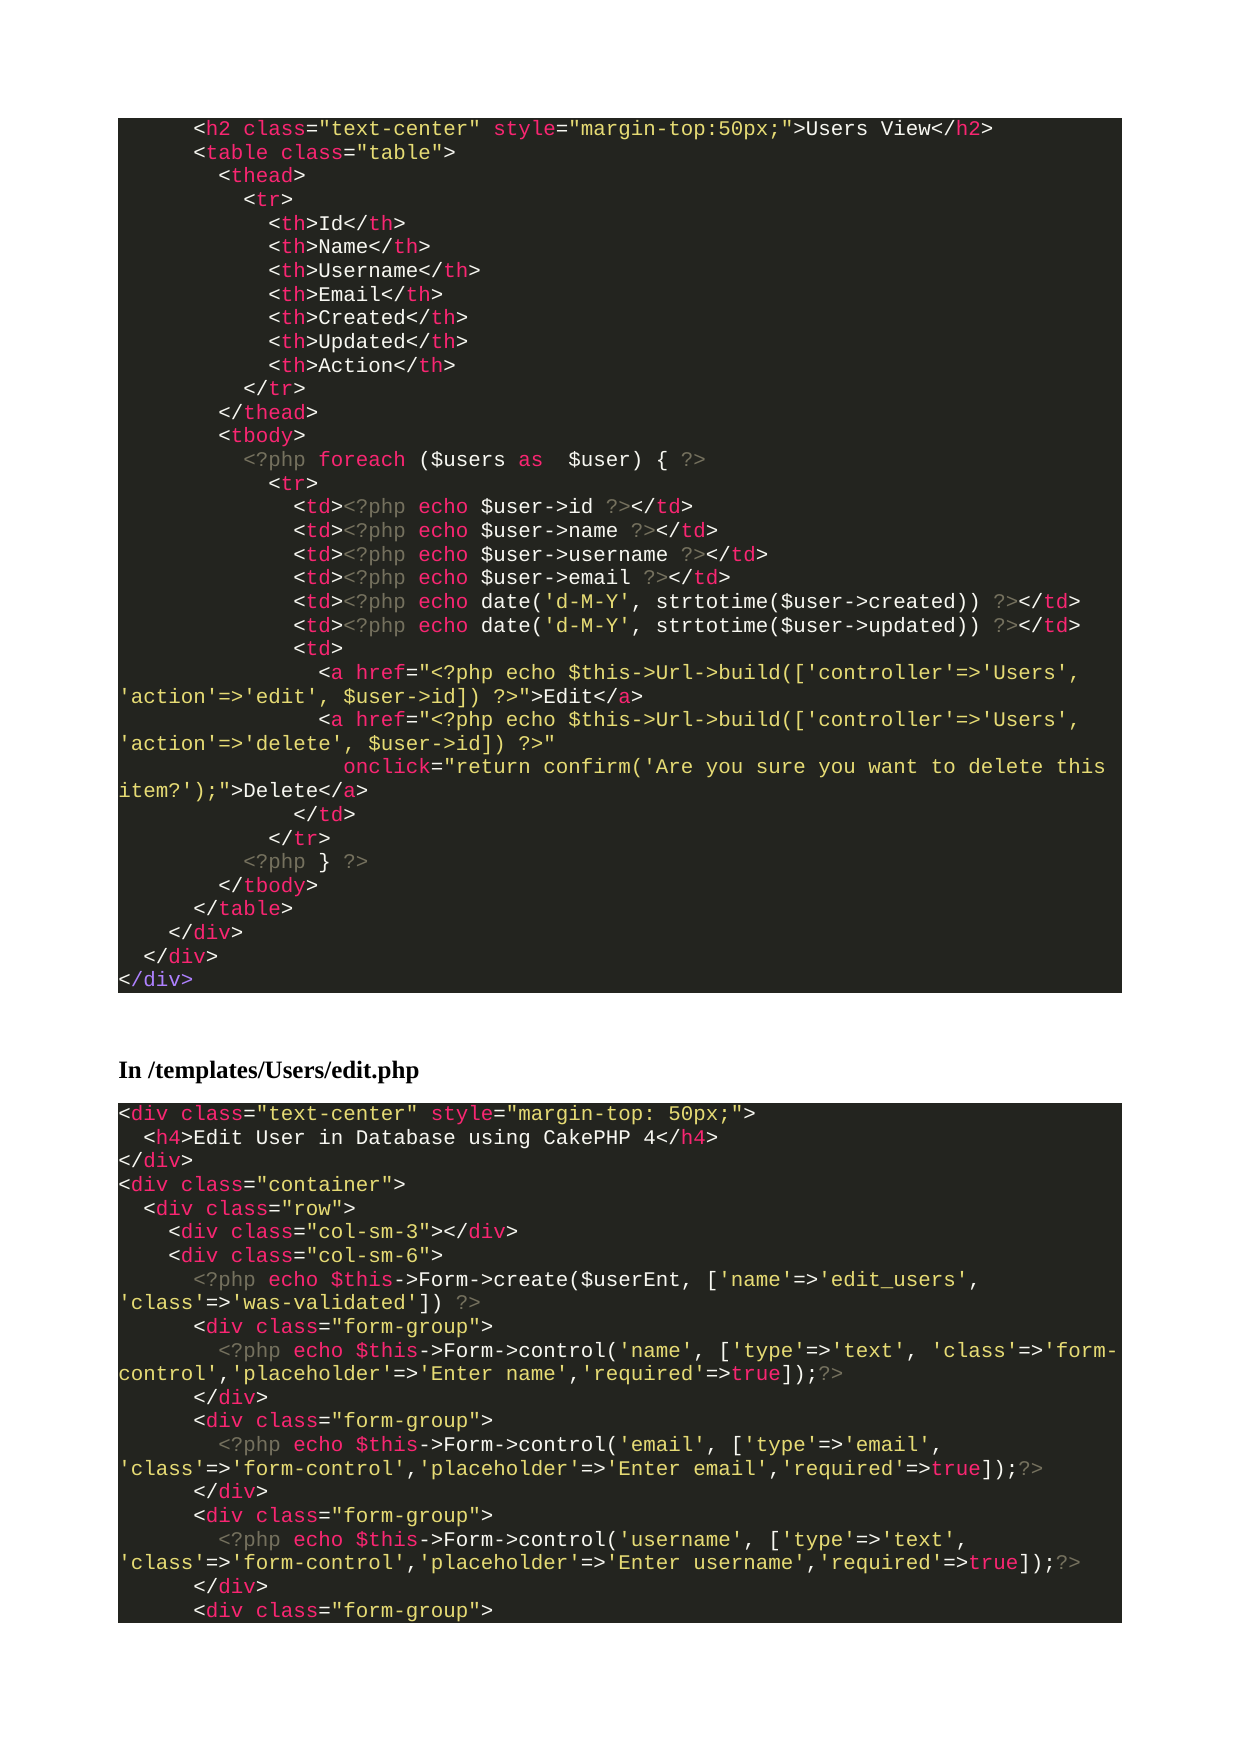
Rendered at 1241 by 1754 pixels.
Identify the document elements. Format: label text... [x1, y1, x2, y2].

text </tr> [118, 378, 1122, 402]
text <div class="text-center" style="margin-top: 50px;"> [118, 1103, 1122, 1127]
text <div class="form-group"> [118, 1505, 1122, 1529]
text <table class="table"> [118, 142, 1122, 165]
text <tbody> [118, 426, 1122, 449]
text </tbody> [118, 875, 1122, 898]
text <td><?php echo $user->email ?></td> [118, 567, 1122, 591]
text <?php echo $this->Form->control('email', ['type'=>'email', 'class'=>'form-control','placeholder'=>'Enter email','required'=>true]);?> [118, 1434, 1122, 1481]
text <th>Username</th> [118, 260, 1122, 284]
text <div class="col-sm-6"> [118, 1245, 1122, 1269]
text </table> [118, 898, 1122, 922]
text </td> [118, 804, 1122, 827]
text <h2 class="text-center" style="margin-top:50px;">Users View</h2> [118, 118, 1122, 142]
text <div class="row"> [118, 1198, 1122, 1221]
text <td><?php echo $user->name ?></td> [118, 520, 1122, 544]
text <a href="<?php echo $this->Url->build(['controller'=>'Users', 'action'=>'delete', $user->id]) ?>" [118, 709, 1122, 757]
text In /templates/Users/edit.php [118, 1056, 1122, 1084]
text </div> [118, 1150, 1122, 1174]
text </div> [118, 922, 1122, 946]
text </thead> [118, 402, 1122, 426]
text <div class="form-group"> [118, 1316, 1122, 1339]
text <div class="col-sm-3"></div> [118, 1221, 1122, 1245]
text <th>Action</th> [118, 354, 1122, 378]
text </div> [118, 946, 1122, 969]
text </div> [118, 1481, 1122, 1505]
text <div class="form-group"> [118, 1600, 1122, 1623]
text <th>Created</th> [118, 307, 1122, 331]
text <td><?php echo $user->username ?></td> [118, 544, 1122, 567]
text </div> [118, 969, 1122, 993]
text onclick="return confirm('Are you sure you want to delete this item?');">Delete</a> [118, 757, 1122, 804]
text </div> [118, 1387, 1122, 1411]
text <?php echo $this->Form->create($userEnt, ['name'=>'edit_users', 'class'=>'was-validated']) ?> [118, 1269, 1122, 1316]
text <tr> [118, 189, 1122, 213]
text <th>Name</th> [118, 236, 1122, 260]
text <thead> [118, 165, 1122, 189]
text <div class="form-group"> [118, 1411, 1122, 1434]
text <?php } ?> [118, 851, 1122, 875]
text <h4>Edit User in Database using CakePHP 4</h4> [118, 1127, 1122, 1150]
text <?php echo $this->Form->control('username', ['type'=>'text', 'class'=>'form-control','placeholder'=>'Enter username','required'=>true]);?> [118, 1529, 1122, 1576]
text <a href="<?php echo $this->Url->build(['controller'=>'Users', 'action'=>'edit', $user->id]) ?>">Edit</a> [118, 662, 1122, 709]
text <?php foreach ($users as $user) { ?> [118, 449, 1122, 473]
text <div class="container"> [118, 1174, 1122, 1198]
text <td> [118, 638, 1122, 662]
text <th>Updated</th> [118, 331, 1122, 354]
text </div> [118, 1576, 1122, 1600]
text <td><?php echo date('d-M-Y', strtotime($user->created)) ?></td> [118, 591, 1122, 615]
text <th>Id</th> [118, 213, 1122, 236]
text <?php echo $this->Form->control('name', ['type'=>'text', 'class'=>'form-control','placeholder'=>'Enter name','required'=>true]);?> [118, 1339, 1122, 1387]
text <th>Email</th> [118, 284, 1122, 307]
text <td><?php echo date('d-M-Y', strtotime($user->updated)) ?></td> [118, 615, 1122, 638]
text <td><?php echo $user->id ?></td> [118, 496, 1122, 520]
text <tr> [118, 473, 1122, 496]
text </tr> [118, 827, 1122, 851]
